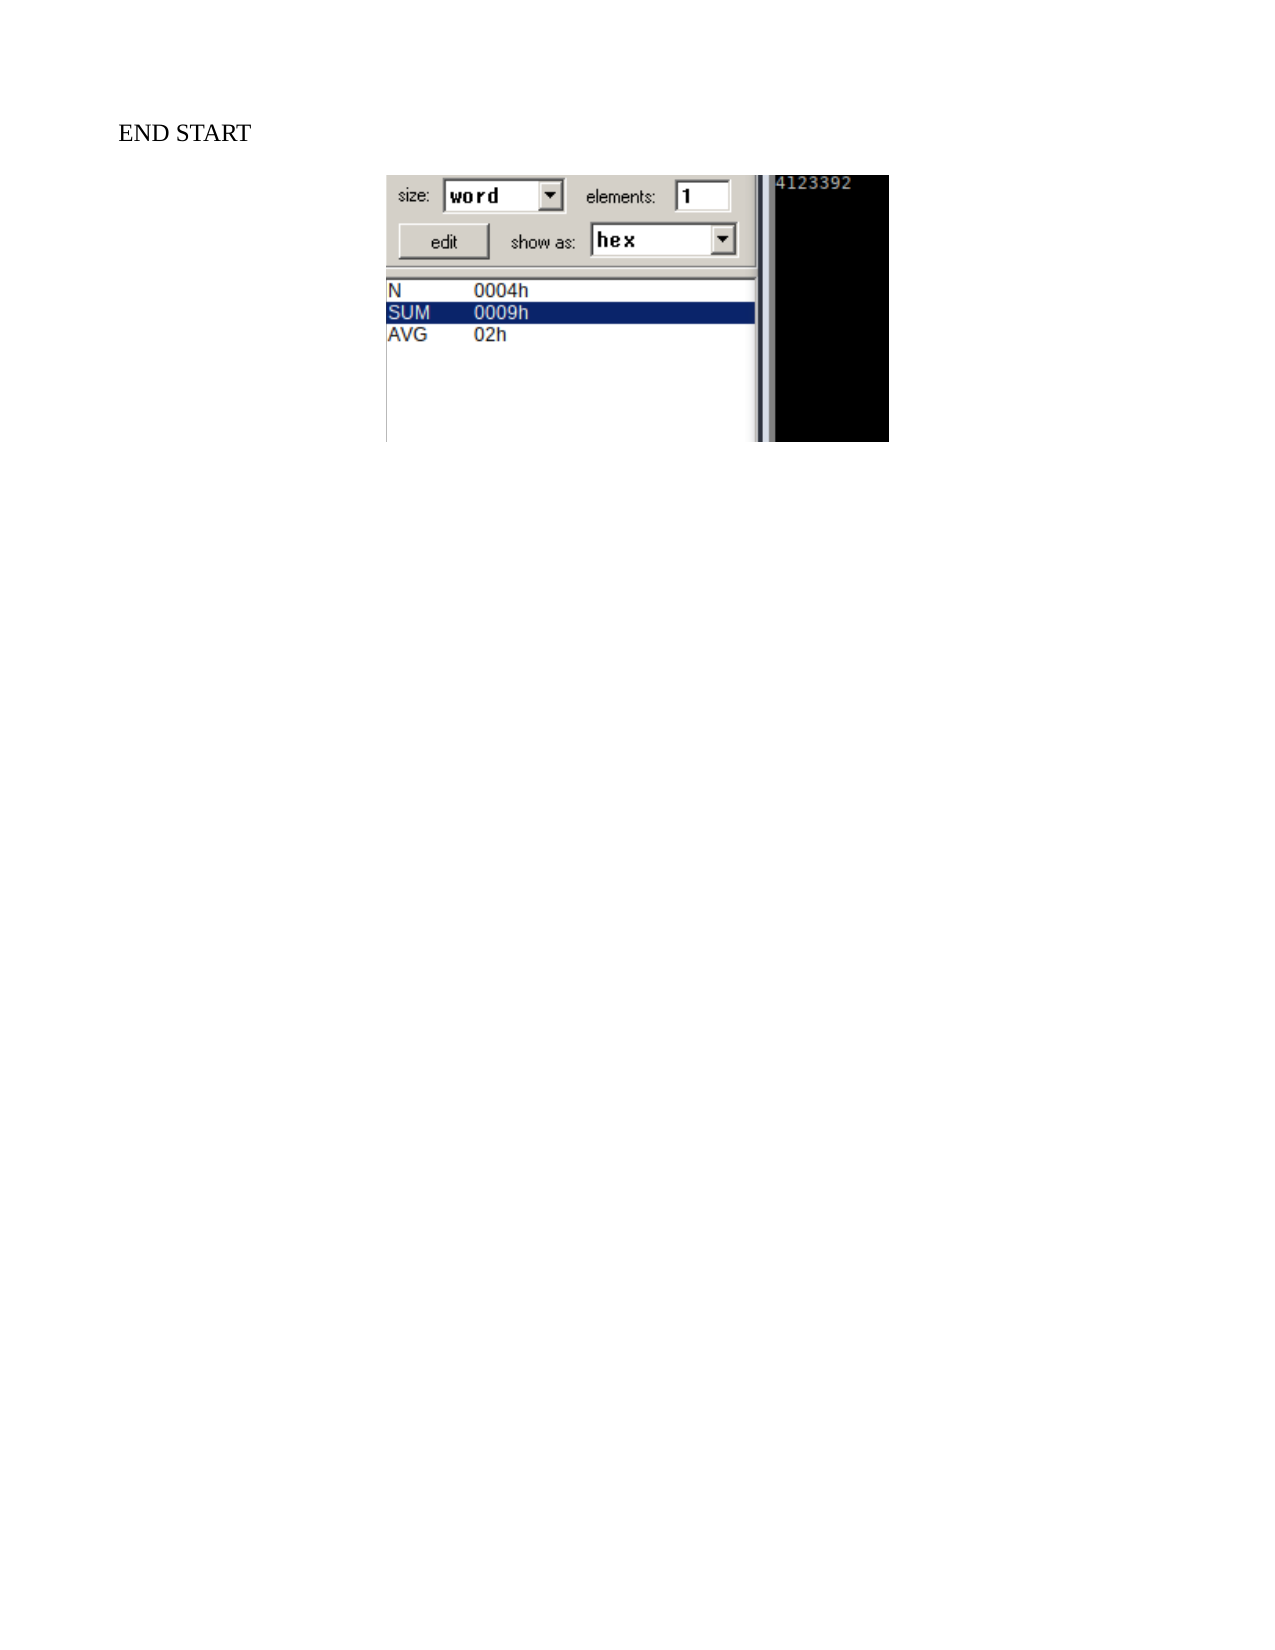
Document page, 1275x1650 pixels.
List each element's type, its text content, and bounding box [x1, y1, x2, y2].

picture [386, 175, 889, 442]
text END START [118, 118, 1157, 147]
